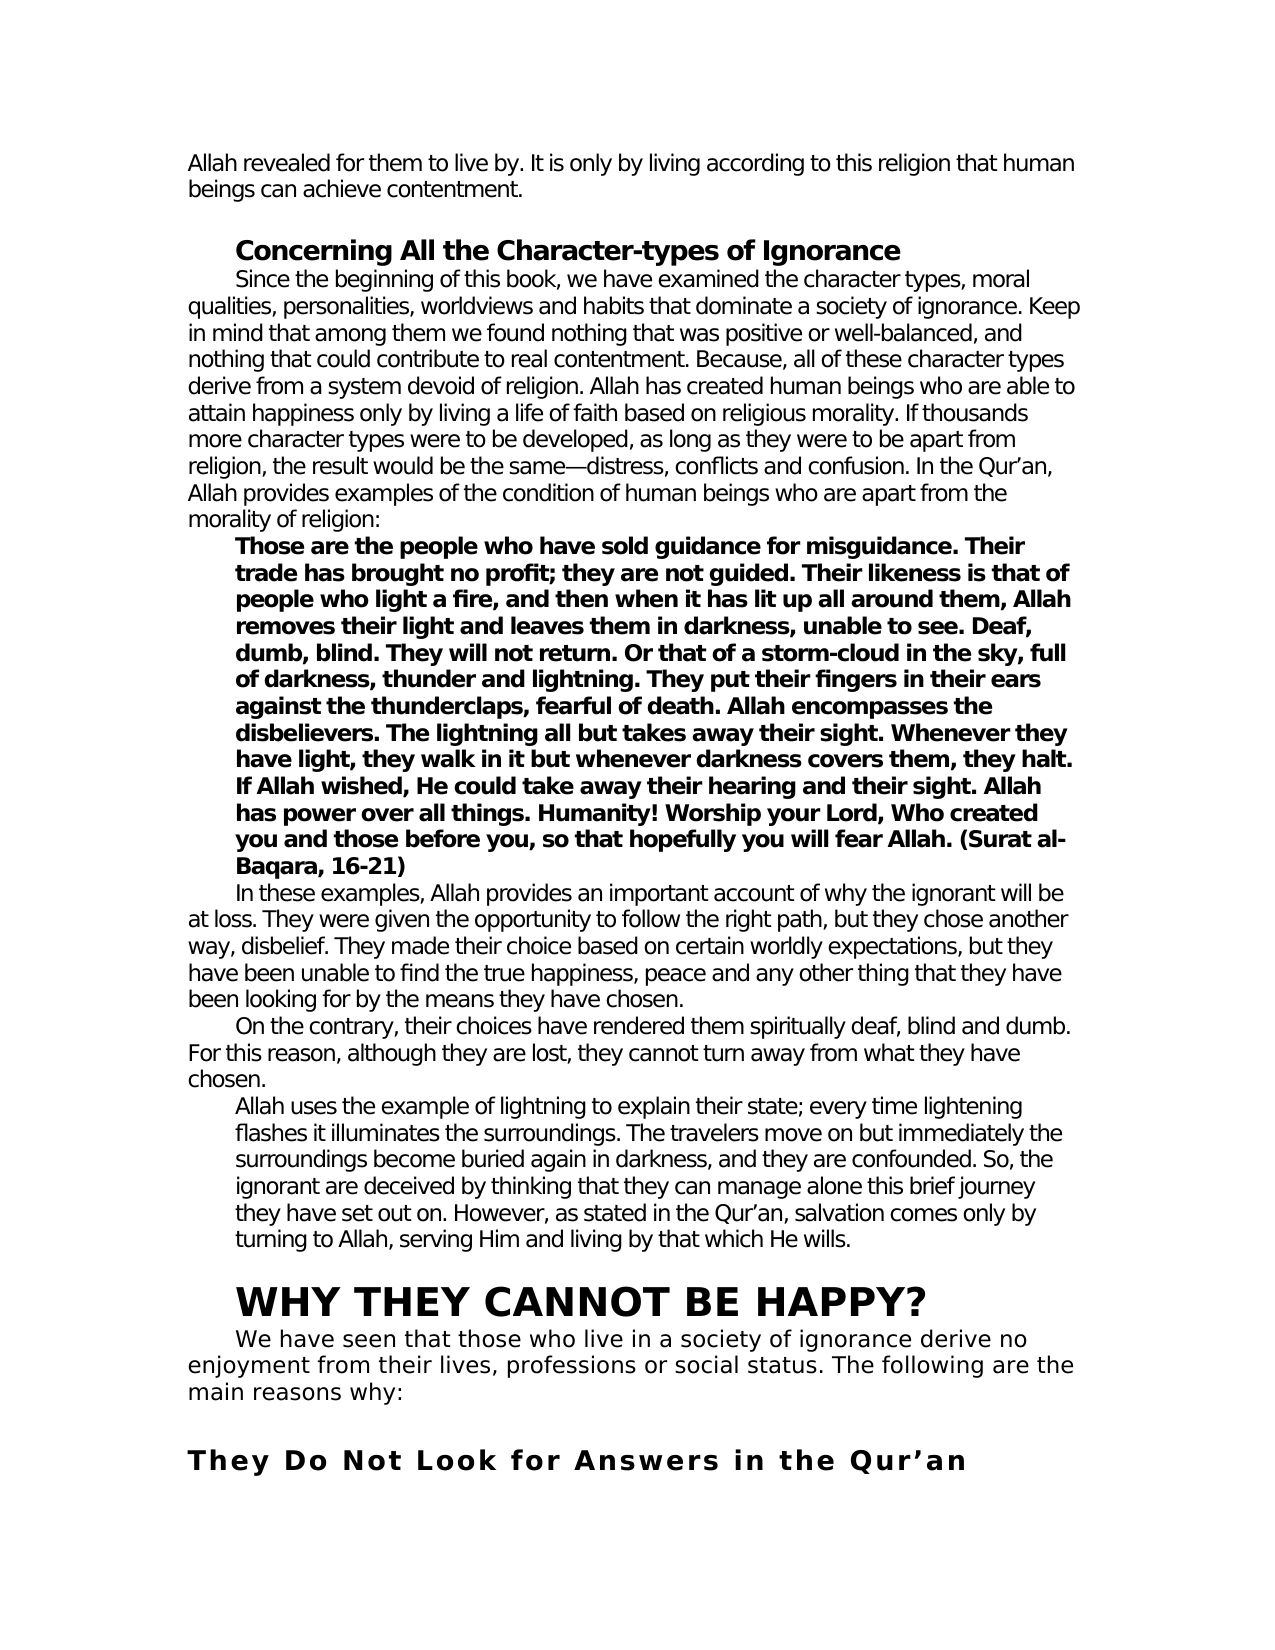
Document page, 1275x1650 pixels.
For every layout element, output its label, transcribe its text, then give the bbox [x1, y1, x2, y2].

text Concerning All the Character-types of Ignorance [187, 235, 1087, 266]
text We have seen that those who live in a society of ignorance derive no enjoyment from their lives, professions or social status. The following are the main reasons why: [187, 1326, 1087, 1406]
text In these examples, Allah provides an important account of why the ignorant will be at loss. They were given the opportunity to follow the right path, but they chose another way, disbelief. They made their choice based on certain worldly expectations, but they have been unable to find the true happiness, peace and any other thing that they have been looking for by the means they have chosen. [187, 880, 1087, 1013]
text They Do Not Look for Answers in the Qur’an [187, 1445, 1087, 1477]
text Those are the people who have sold guidance for misguidance. Their trade has brought no profit; they are not guided. Their likeness is that of people who light a fire, and then when it has lit up all around them, Allah removes their light and leaves them in darkness, unable to see. Deaf, dumb, blind. They will not return. Or that of a storm-cloud in the sky, full of darkness, thunder and lightning. They put their fingers in their ears against the thunderclaps, fearful of death. Allah encompasses the disbelievers. The lightning all but takes away their sight. Whenever they have light, they walk in it but whenever darkness covers them, they halt. If Allah wished, He could take away their hearing and their sight. Allah has power over all things. Humanity! Worship your Lord, Who created you and those before you, so that hopefully you will fear Allah. (Surat al-Baqara, 16-21) [235, 533, 1087, 880]
text On the contrary, their choices have rendered them spiritually deaf, blind and dumb. For this reason, although they are lost, they cannot turn away from what they have chosen. [187, 1013, 1087, 1093]
text Since the beginning of this book, we have examined the character types, moral qualities, personalities, worldviews and habits that dominate a society of ignorance. Keep in mind that among them we found nothing that was positive or well-balanced, and nothing that could contribute to real contentment. Because, all of these character types derive from a system devoid of religion. Allah has created human beings who are able to attain happiness only by living a life of faith based on religious morality. If thousands more character types were to be developed, as long as they were to be apart from religion, the result would be the same—distress, conflicts and confusion. In the Qur’an, Allah provides examples of the condition of human beings who are apart from the morality of religion: [187, 266, 1087, 533]
text WHY THEY CANNOT BE HAPPY? [187, 1280, 1087, 1326]
text Allah revealed for them to live by. It is only by living according to this religion that human beings can achieve contentment. [187, 150, 1087, 203]
text Allah uses the example of lightning to explain their state; every time lightening flashes it illuminates the surroundings. The travelers move on but immediately the surroundings become buried again in darkness, and they are confounded. So, the ignorant are deceived by thinking that they can manage alone this brief journey they have set out on. However, as stated in the Qur’an, salvation comes only by turning to Allah, serving Him and living by that which He wills. [235, 1093, 1064, 1253]
